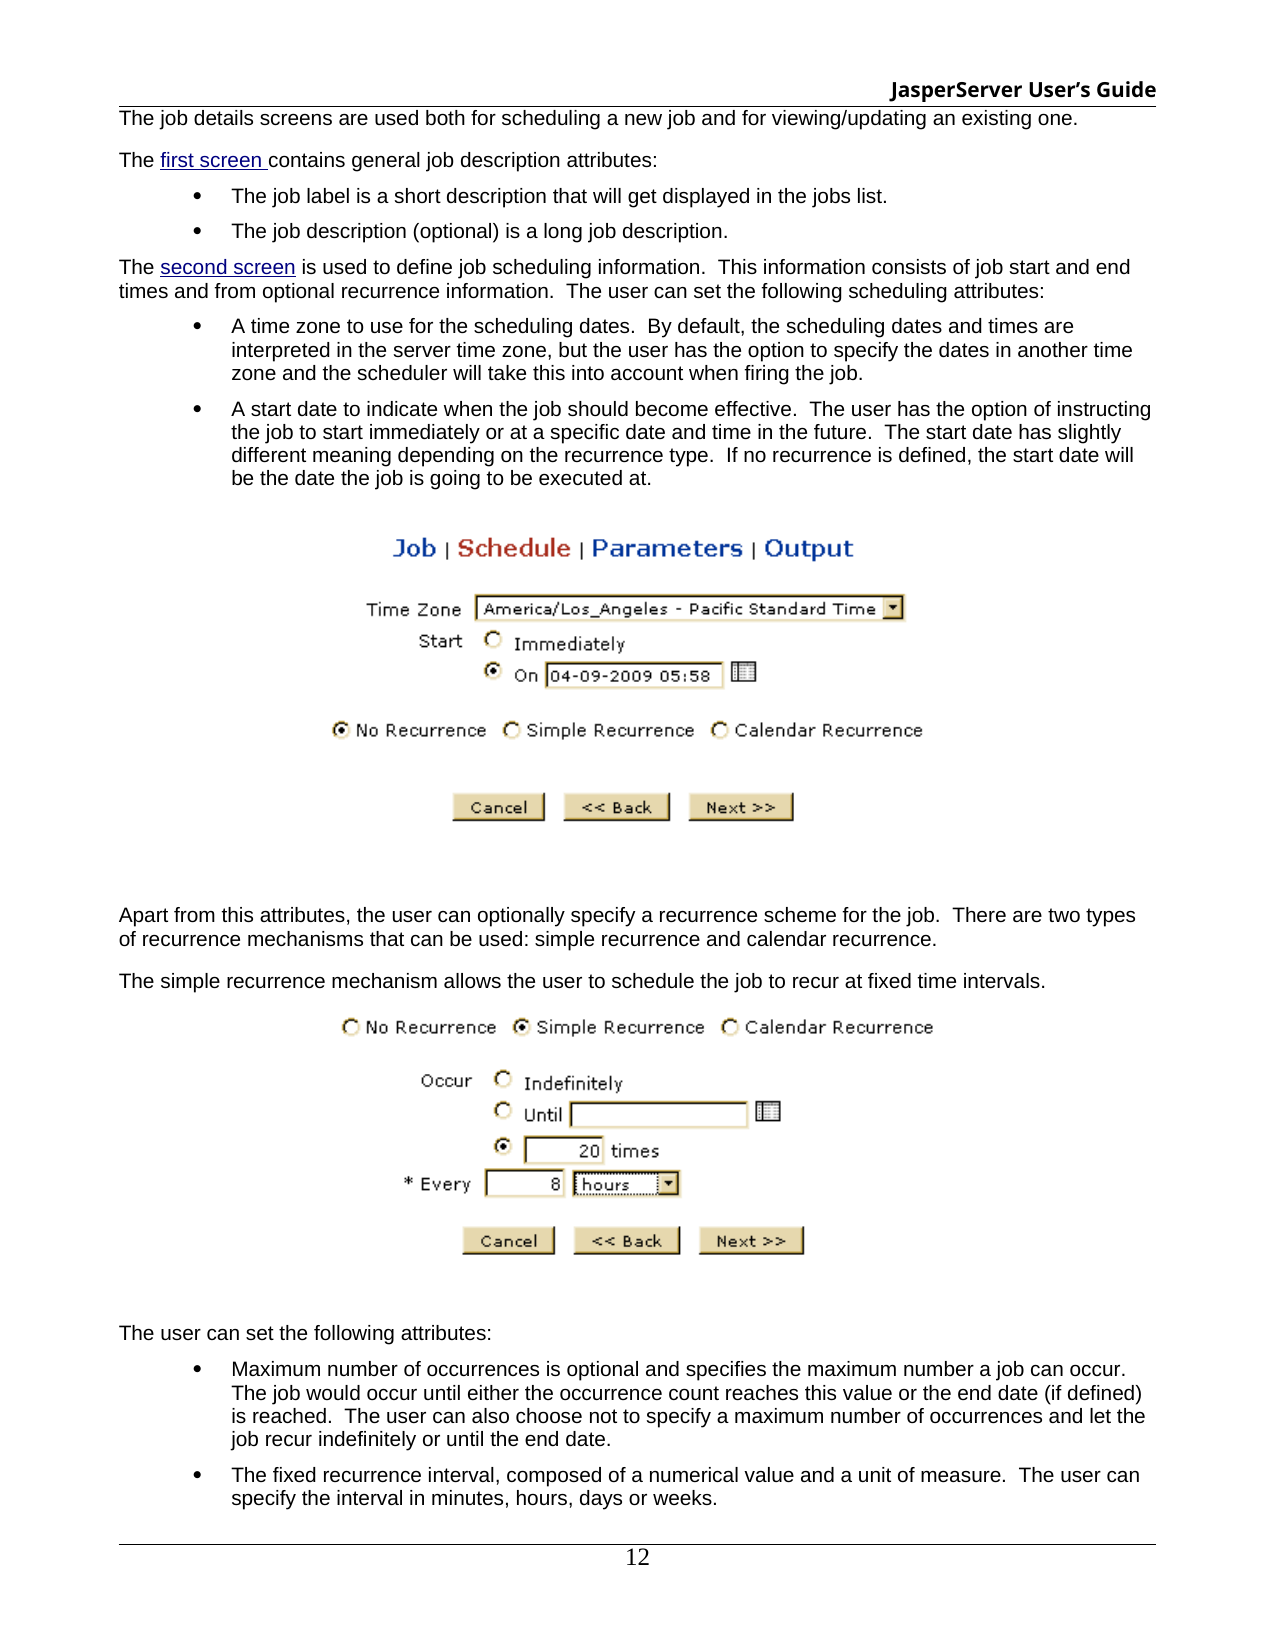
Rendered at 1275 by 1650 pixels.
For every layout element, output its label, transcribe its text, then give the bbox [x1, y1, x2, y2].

list The fixed recurrence interval, composed of a numerical value and a unit of measure. The user can specify the interval in minutes, hours, days or weeks. [193, 1463, 1156, 1510]
list Maximum number of occurrences is optional and specifies the maximum number a job can occur. The job would occur until either the occurrence count reaches this value or the end date (if defined) is reached. The user can also choose not to specify a maximum number of occurrences and let the job recur indefinitely or until the end date. [193, 1358, 1156, 1451]
text The user can set the following attributes: [118, 1322, 1156, 1345]
list The job label is a short description that will get displayed in the jobs list. [193, 184, 1156, 208]
list A time zone to use for the scheduling dates. By default, the scheduling dates and times are interpreted in the server time zone, but the user has the option to specify the dates in another time zone and the scheduler will take this into account when firing the job. [193, 315, 1156, 385]
text The simple recurrence mechanism allows the user to schedule the job to recur at fixed time intervals. [118, 969, 1156, 992]
text The job details screens are used both for scheduling a new job and for viewing/updating an existing one. [118, 107, 1156, 130]
list The job description (optional) is a long job description. [193, 220, 1156, 243]
text The second screen is used to define job scheduling information. This information consists of job start and end times and from optional recurrence information. The user can set the following scheduling attributes: [118, 256, 1156, 302]
text Apart from this attributes, the user can optionally specify a recurrence scheme for the job. There are two types of recurrence mechanisms that can be used: simple recurrence and calendar recurrence. [118, 904, 1156, 951]
picture [325, 1005, 950, 1280]
list A start date to indicate when the job should become effective. The user has the option of instructing the job to start immediately or at a specific date and time in the future. The start date has slightly different meaning depending on the recurrence type. If no recurrence is defined, the start date will be the date the job is going to be executed at. [193, 397, 1156, 490]
picture [309, 502, 966, 862]
text The first screen contains general job description attributes: [118, 148, 1156, 172]
